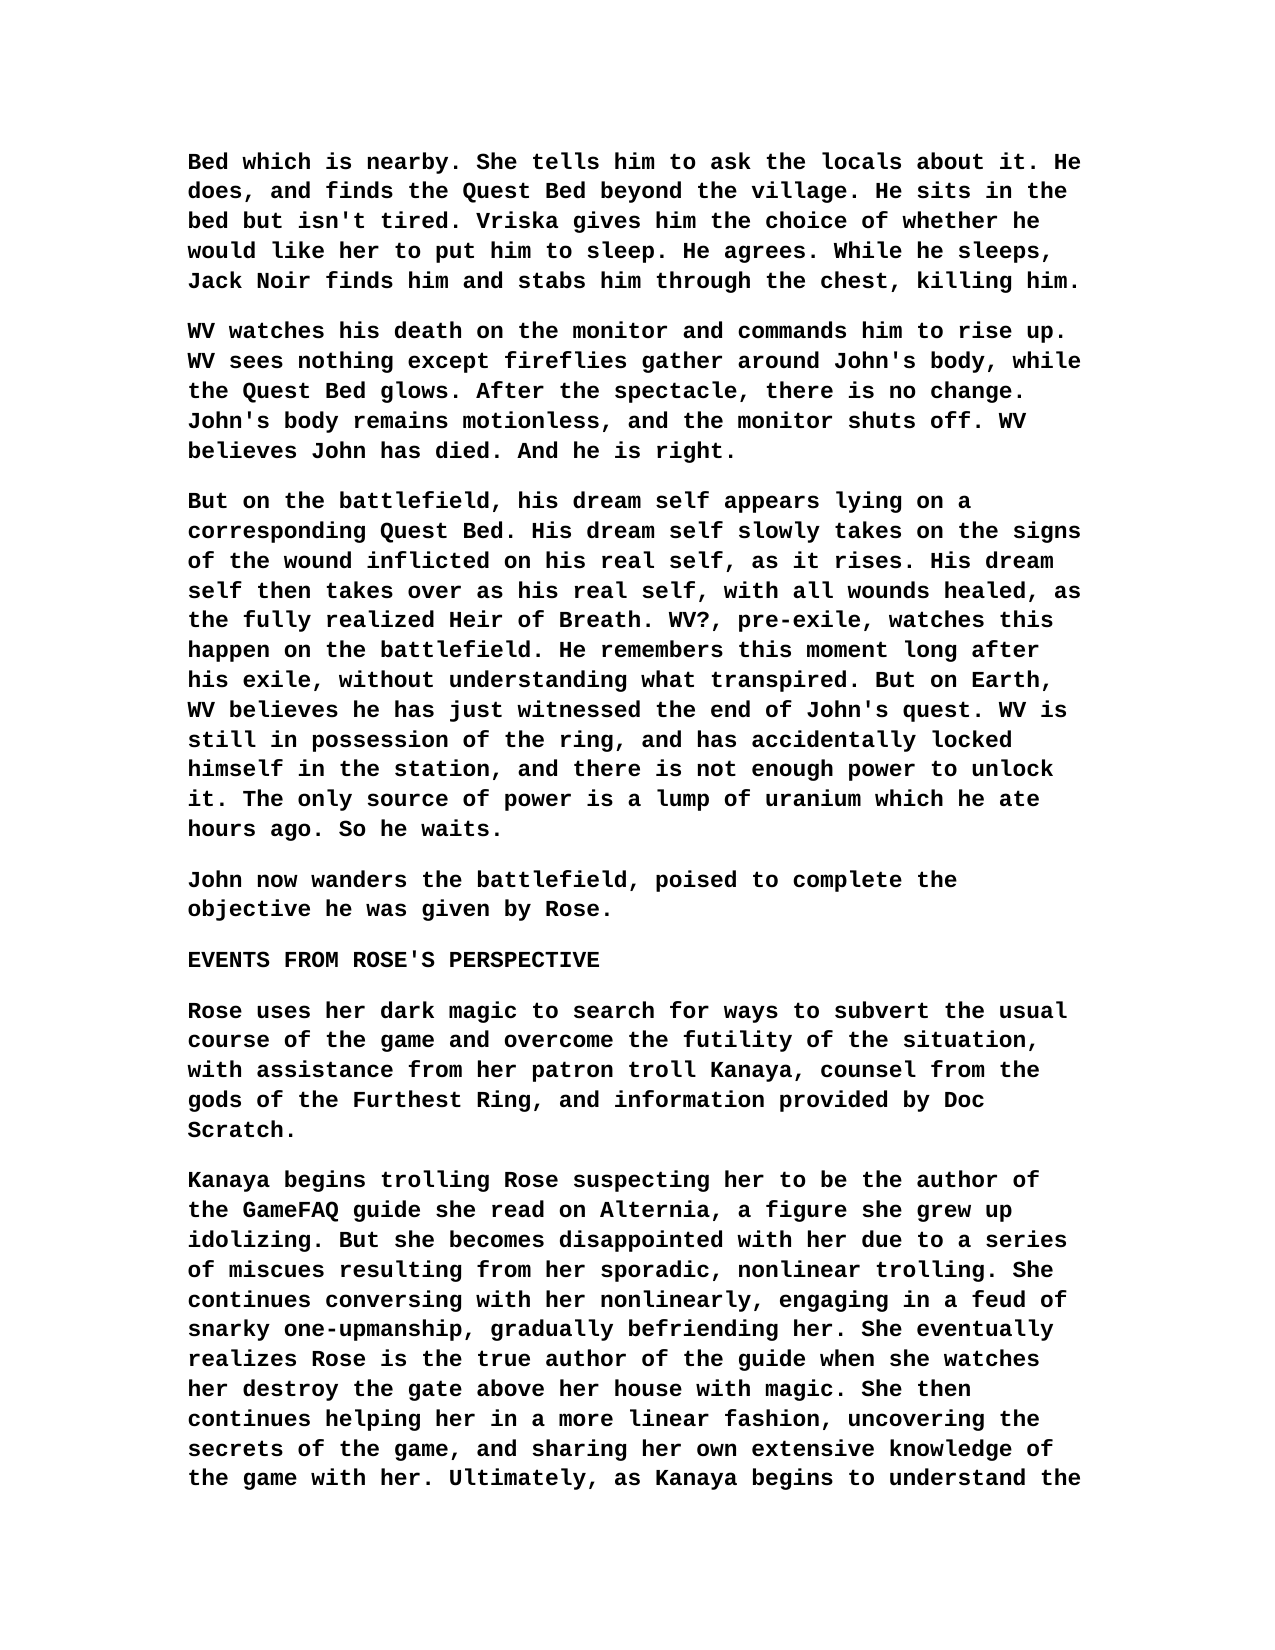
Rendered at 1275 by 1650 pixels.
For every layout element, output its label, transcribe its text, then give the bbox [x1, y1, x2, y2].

text Kanaya begins trolling Rose suspecting her to be the author of the GameFAQ guide she read on Alternia, a figure she grew up idolizing. But she becomes disappointed with her due to a series of miscues resulting from her sporadic, nonlinear trolling. She continues conversing with her nonlinearly, engaging in a feud of snarky one-upmanship, gradually befriending her. She eventually realizes Rose is the true author of the guide when she watches her destroy the gate above her house with magic. She then continues helping her in a more linear fashion, uncovering the secrets of the game, and sharing her own extensive knowledge of the game with her. Ultimately, as Kanaya begins to understand the [187, 1169, 1087, 1493]
text Rose uses her dark magic to search for ways to subvert the usual course of the game and overcome the futility of the situation, with assistance from her patron troll Kanaya, counsel from the gods of the Furthest Ring, and information provided by Doc Scratch. [187, 999, 1087, 1144]
text Bed which is nearby. She tells him to ask the locals about it. He does, and finds the Quest Bed beyond the village. He sits in the bed but isn't tired. Vriska gives him the choice of whether he would like her to put him to sleep. He agrees. While he sleeps, Jack Noir finds him and stabs him through the chest, killing him. [187, 150, 1087, 295]
text WV watches his death on the monitor and commands him to rise up. WV sees nothing except fireflies gather around John's body, while the Quest Bed glows. After the spectacle, there is no change. John's body remains motionless, and the monitor shuts off. WV believes John has died. And he is right. [187, 320, 1087, 465]
text But on the battlefield, his dream self appears lying on a corresponding Quest Bed. His dream self slowly takes on the signs of the wound inflicted on his real self, as it rises. His dream self then takes over as his real self, with all wounds healed, as the fully realized Heir of Breath. WV?, pre-exile, watches this happen on the battlefield. He remembers this moment long after his exile, without understanding what transpired. But on Earth, WV believes he has just witnessed the end of John's quest. WV is still in possession of the ring, and has accidentally locked himself in the station, and there is not enough power to unlock it. The only source of power is a lump of uranium which he ate hours ago. So he waits. [187, 489, 1087, 843]
text John now wanders the battlefield, poised to complete the objective he was given by Rose. [187, 868, 1087, 924]
text EVENTS FROM ROSE'S PERSPECTIVE [187, 948, 1087, 974]
